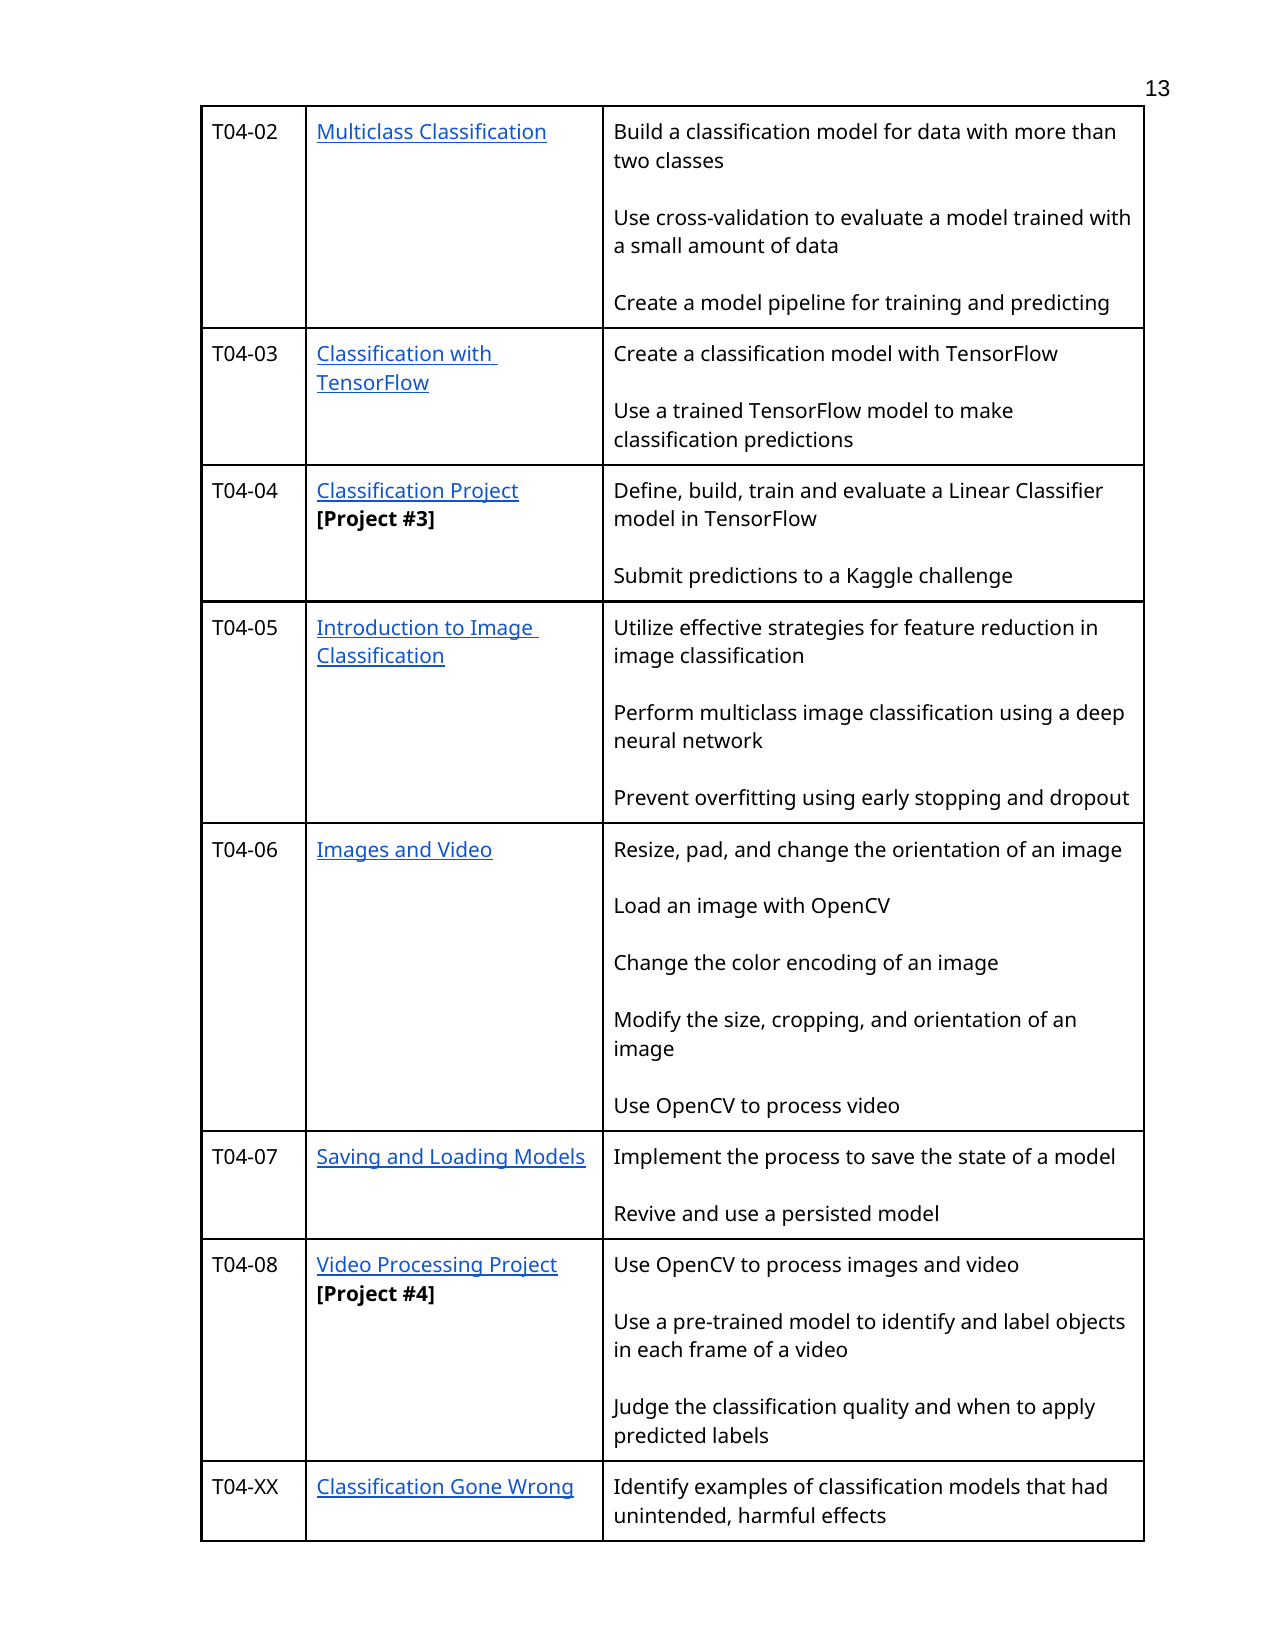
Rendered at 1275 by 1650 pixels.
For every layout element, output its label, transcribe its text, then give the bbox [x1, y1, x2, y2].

table_cell Saving and Loading Models [307, 1132, 602, 1238]
table_cell Multiclass Classification [307, 107, 602, 327]
table_cell T04-04 [203, 466, 305, 600]
table_cell Resize, pad, and change the orientation of an image Load an image with OpenCV Change the color encoding of an image Modify the size, cropping, and orientation of an image Use OpenCV to process video [604, 824, 1143, 1129]
table_cell Images and Video [307, 824, 602, 1129]
table_cell Use OpenCV to process images and video Use a pre-trained model to identify and label objects in each frame of a video Judge the classification quality and when to apply predicted labels [604, 1240, 1143, 1460]
table_cell Define, build, train and evaluate a Linear Classifier model in TensorFlow Submit predictions to a Kaggle challenge [604, 466, 1143, 600]
table_cell Utilize effective strategies for feature reduction in image classification Perform multiclass image classification using a deep neural network Prevent overfitting using early stopping and dropout [604, 603, 1143, 822]
table_cell T04-XX [203, 1462, 305, 1539]
table_cell T04-06 [203, 824, 305, 1129]
table_cell T04-07 [203, 1132, 305, 1238]
table_cell T04-05 [203, 603, 305, 822]
table_cell Classification with TensorFlow [307, 329, 602, 464]
table_cell Implement the process to save the state of a model Revive and use a persisted model [604, 1132, 1143, 1238]
table_cell Introduction to Image Classification [307, 603, 602, 822]
table_cell Create a classification model with TensorFlow Use a trained TensorFlow model to make classification predictions [604, 329, 1143, 464]
table_cell Classification Project [Project #3] [307, 466, 602, 600]
table_cell T04-08 [203, 1240, 305, 1460]
table_cell T04-03 [203, 329, 305, 464]
table_cell Build a classification model for data with more than two classes Use cross-validation to evaluate a model trained with a small amount of data Create a model pipeline for training and predicting [604, 107, 1143, 327]
table_cell Video Processing Project [Project #4] [307, 1240, 602, 1460]
table_cell Classification Gone Wrong [307, 1462, 602, 1539]
table_cell T04-02 [203, 107, 305, 327]
table_cell Identify examples of classification models that had unintended, harmful effects [604, 1462, 1143, 1539]
